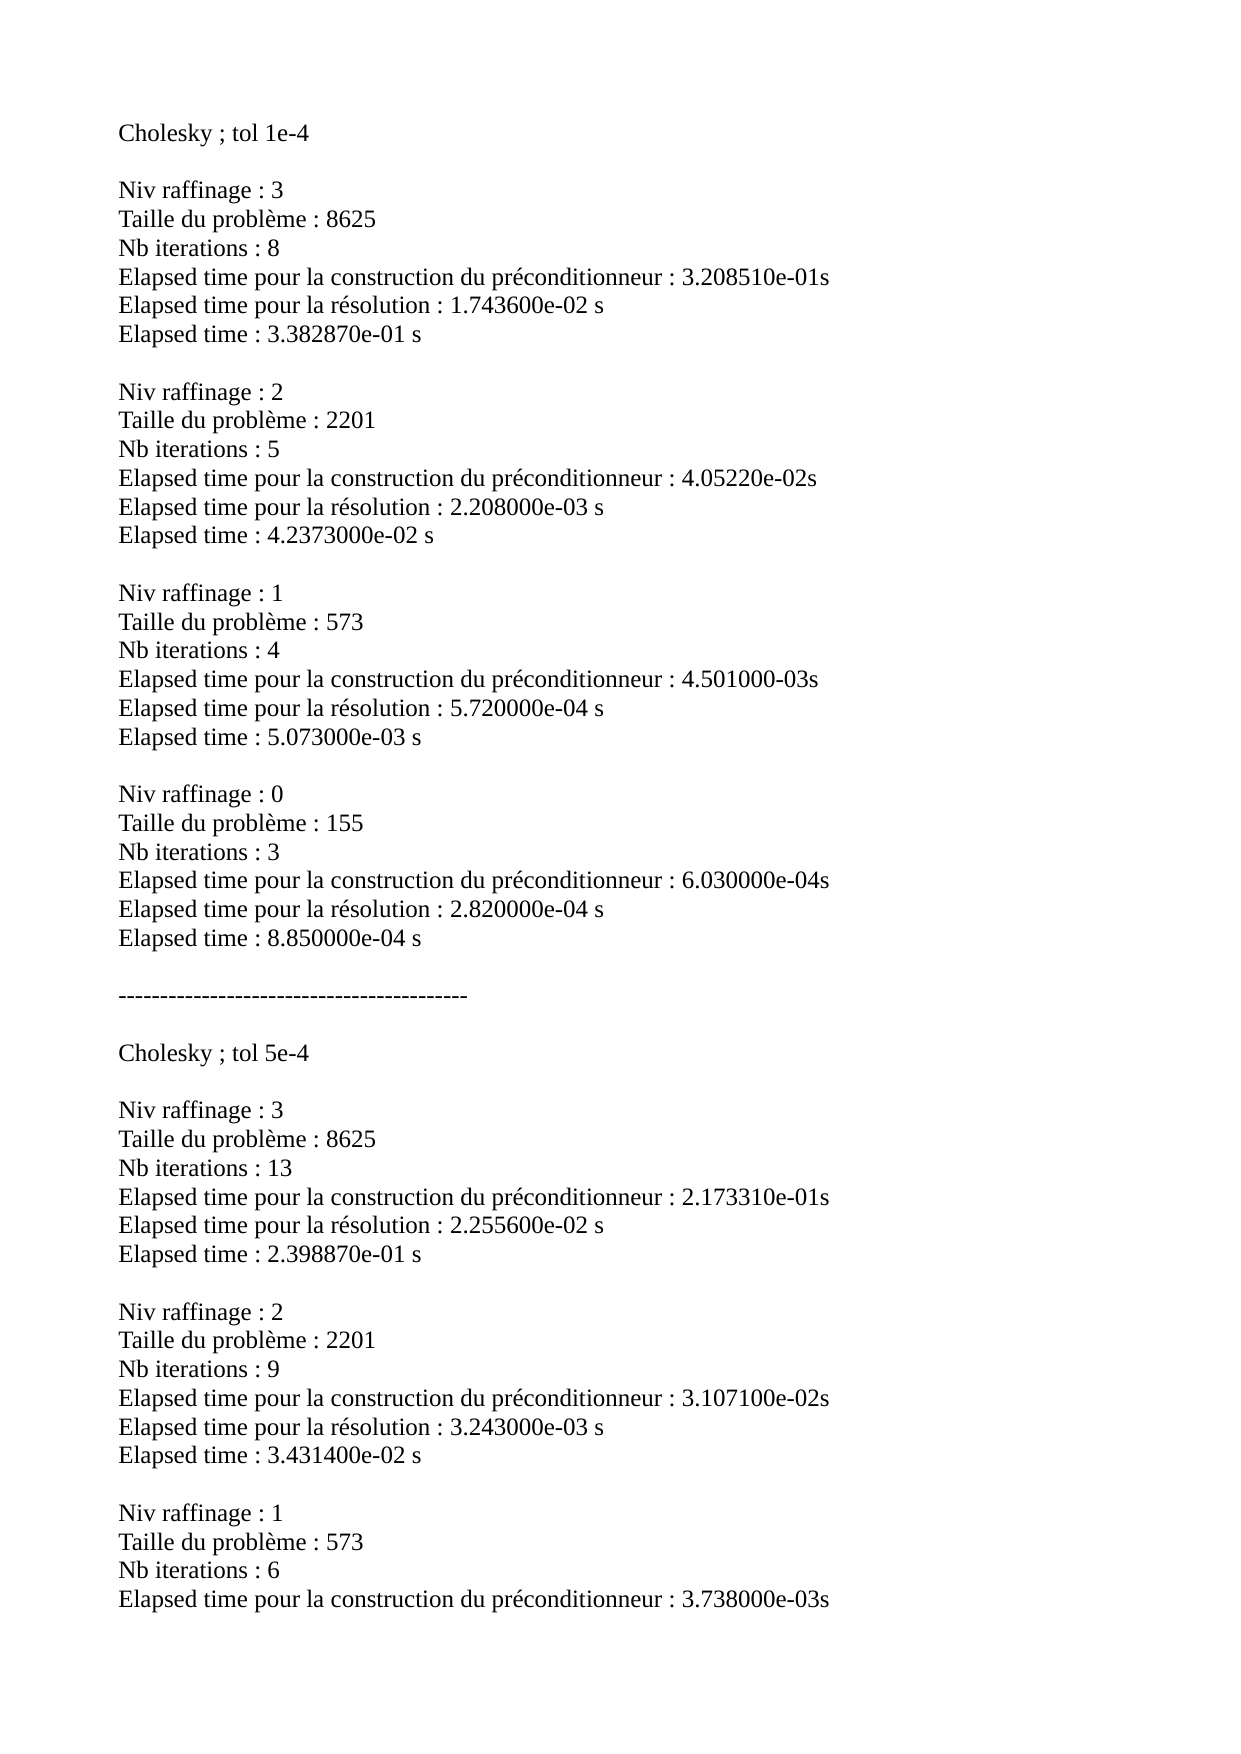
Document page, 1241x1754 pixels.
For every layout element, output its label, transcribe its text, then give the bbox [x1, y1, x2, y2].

text Taille du problème : 573 [118, 1527, 1122, 1556]
text Taille du problème : 8625 [118, 1124, 1122, 1153]
text Niv raffinage : 3 [118, 1096, 1122, 1124]
text Elapsed time pour la construction du préconditionneur : 6.030000e-04s [118, 866, 1122, 894]
text Niv raffinage : 2 [118, 1297, 1122, 1326]
text Niv raffinage : 3 [118, 176, 1122, 204]
text Elapsed time pour la construction du préconditionneur : 3.208510e-01s [118, 262, 1122, 291]
text Niv raffinage : 2 [118, 377, 1122, 406]
text Taille du problème : 2201 [118, 406, 1122, 434]
text ------------------------------------------ [118, 981, 1122, 1009]
text Nb iterations : 4 [118, 636, 1122, 664]
text Nb iterations : 8 [118, 233, 1122, 262]
text Elapsed time pour la résolution : 5.720000e-04 s [118, 693, 1122, 722]
text Niv raffinage : 1 [118, 578, 1122, 607]
text Elapsed time pour la résolution : 2.255600e-02 s [118, 1211, 1122, 1239]
text Cholesky ; tol 1e-4 [118, 118, 1122, 147]
text Elapsed time : 2.398870e-01 s [118, 1239, 1122, 1268]
text Nb iterations : 6 [118, 1556, 1122, 1584]
text Niv raffinage : 1 [118, 1498, 1122, 1527]
text Nb iterations : 9 [118, 1354, 1122, 1383]
text Elapsed time pour la construction du préconditionneur : 3.107100e-02s [118, 1383, 1122, 1412]
text Nb iterations : 5 [118, 434, 1122, 463]
text Elapsed time : 5.073000e-03 s [118, 722, 1122, 751]
text Elapsed time pour la construction du préconditionneur : 3.738000e-03s [118, 1584, 1122, 1613]
text Taille du problème : 573 [118, 607, 1122, 636]
text Niv raffinage : 0 [118, 779, 1122, 808]
text Taille du problème : 2201 [118, 1326, 1122, 1354]
text Elapsed time : 3.431400e-02 s [118, 1441, 1122, 1469]
text Elapsed time pour la construction du préconditionneur : 4.05220e-02s [118, 463, 1122, 492]
text Nb iterations : 13 [118, 1153, 1122, 1182]
text Elapsed time pour la résolution : 2.820000e-04 s [118, 894, 1122, 923]
text Elapsed time pour la résolution : 1.743600e-02 s [118, 291, 1122, 319]
text Elapsed time pour la résolution : 3.243000e-03 s [118, 1412, 1122, 1441]
text Elapsed time : 4.2373000e-02 s [118, 521, 1122, 549]
text Elapsed time pour la construction du préconditionneur : 2.173310e-01s [118, 1182, 1122, 1211]
text Elapsed time : 8.850000e-04 s [118, 923, 1122, 952]
text Elapsed time pour la résolution : 2.208000e-03 s [118, 492, 1122, 521]
text Elapsed time : 3.382870e-01 s [118, 319, 1122, 348]
text Taille du problème : 8625 [118, 204, 1122, 233]
text Nb iterations : 3 [118, 837, 1122, 866]
text Taille du problème : 155 [118, 808, 1122, 837]
text Elapsed time pour la construction du préconditionneur : 4.501000-03s [118, 664, 1122, 693]
text Cholesky ; tol 5e-4 [118, 1038, 1122, 1067]
